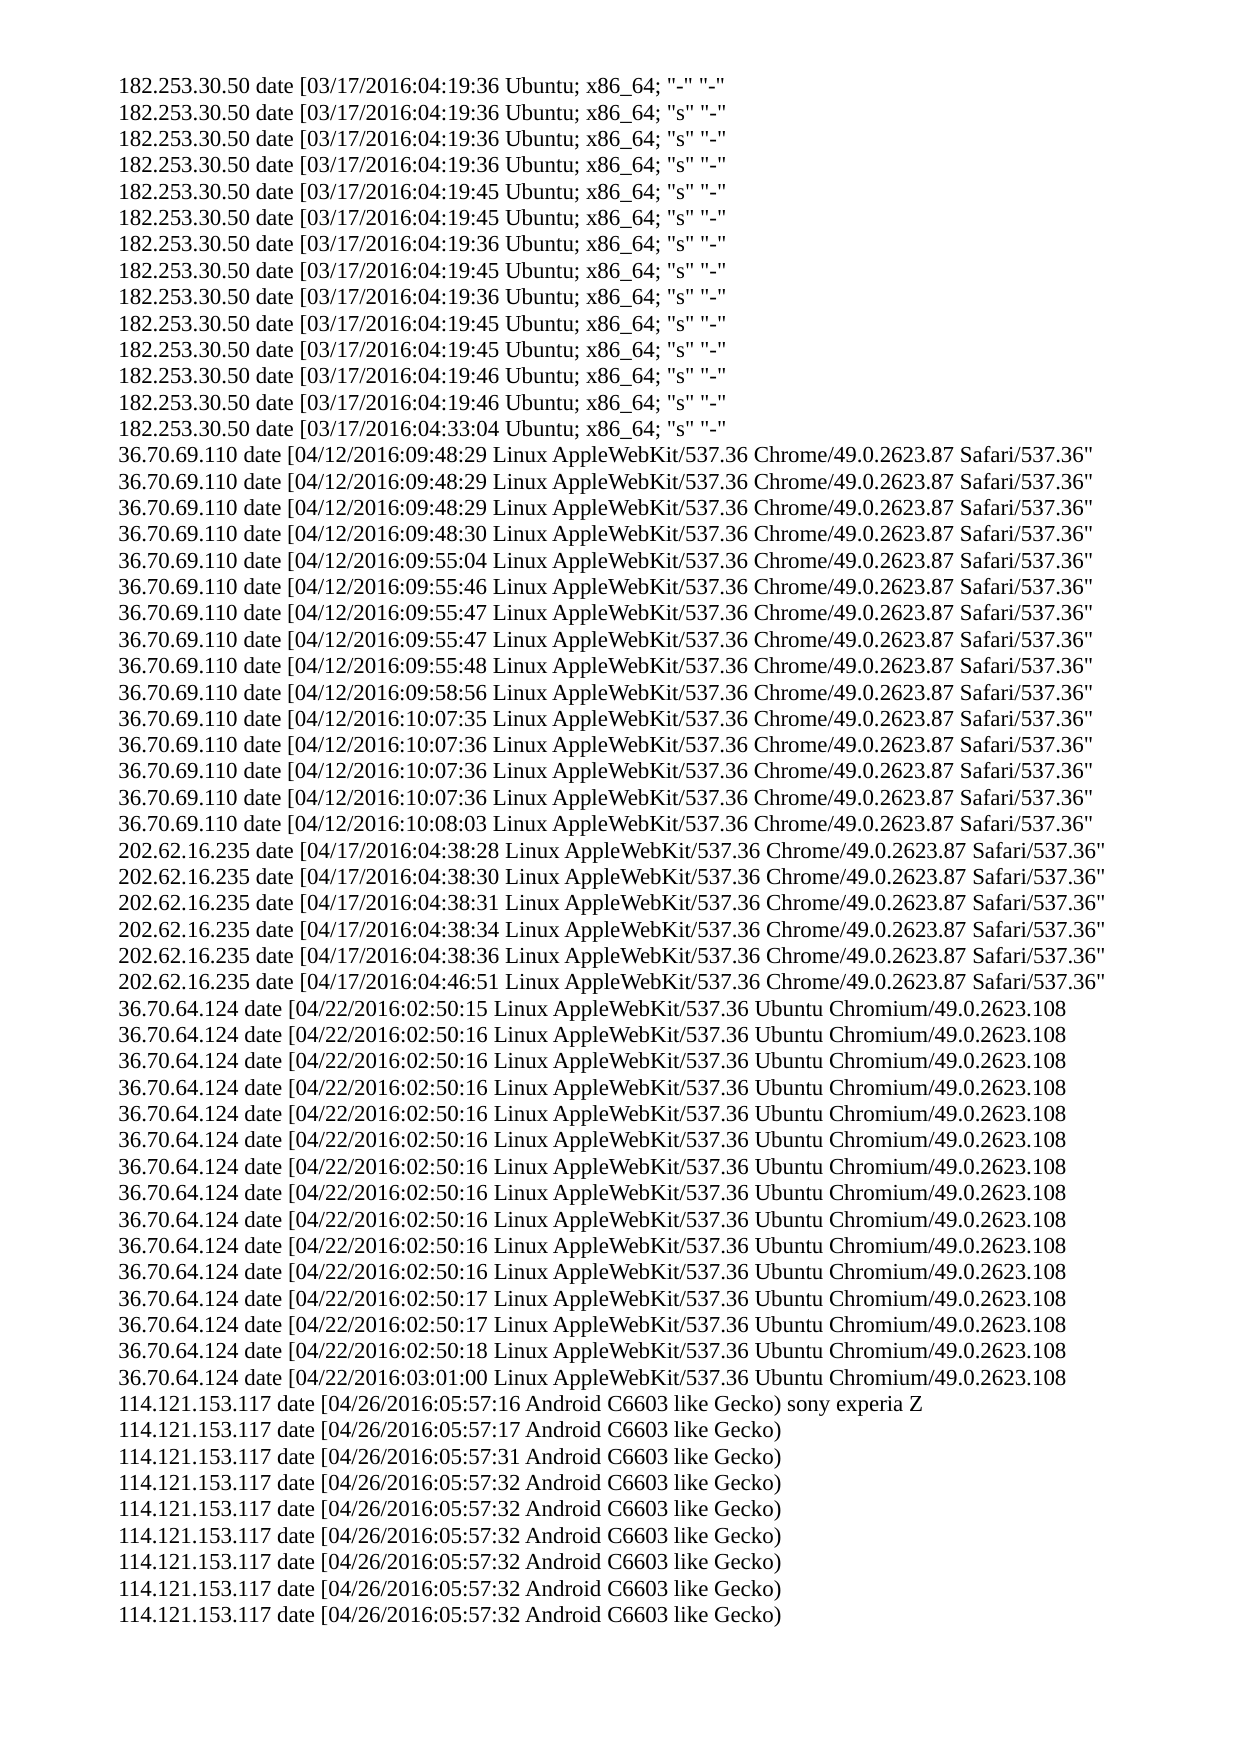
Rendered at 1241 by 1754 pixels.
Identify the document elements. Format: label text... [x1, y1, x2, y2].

text 36.70.69.110 date [04/12/2016:10:08:03 Linux AppleWebKit/537.36 Chrome/49.0.2623.87 Safari/537.36" [118, 810, 1122, 837]
text 36.70.69.110 date [04/12/2016:09:55:48 Linux AppleWebKit/537.36 Chrome/49.0.2623.87 Safari/537.36" [118, 652, 1122, 678]
text 36.70.64.124 date [04/22/2016:02:50:17 Linux AppleWebKit/537.36 Ubuntu Chromium/49.0.2623.108 [118, 1285, 1122, 1311]
text 36.70.69.110 date [04/12/2016:09:48:29 Linux AppleWebKit/537.36 Chrome/49.0.2623.87 Safari/537.36" [118, 468, 1122, 494]
text 182.253.30.50 date [03/17/2016:04:19:45 Ubuntu; x86_64; "s" "-" [118, 309, 1122, 336]
text 36.70.64.124 date [04/22/2016:02:50:18 Linux AppleWebKit/537.36 Ubuntu Chromium/49.0.2623.108 [118, 1337, 1122, 1364]
text 36.70.64.124 date [04/22/2016:02:50:17 Linux AppleWebKit/537.36 Ubuntu Chromium/49.0.2623.108 [118, 1311, 1122, 1337]
text 36.70.69.110 date [04/12/2016:10:07:36 Linux AppleWebKit/537.36 Chrome/49.0.2623.87 Safari/537.36" [118, 784, 1122, 810]
text 36.70.64.124 date [04/22/2016:02:50:16 Linux AppleWebKit/537.36 Ubuntu Chromium/49.0.2623.108 [118, 1047, 1122, 1074]
text 36.70.69.110 date [04/12/2016:09:48:29 Linux AppleWebKit/537.36 Chrome/49.0.2623.87 Safari/537.36" [118, 441, 1122, 468]
text 114.121.153.117 date [04/26/2016:05:57:32 Android C6603 like Gecko) [118, 1469, 1122, 1496]
text 114.121.153.117 date [04/26/2016:05:57:32 Android C6603 like Gecko) [118, 1548, 1122, 1574]
text 36.70.64.124 date [04/22/2016:02:50:16 Linux AppleWebKit/537.36 Ubuntu Chromium/49.0.2623.108 [118, 1127, 1122, 1153]
text 36.70.69.110 date [04/12/2016:10:07:35 Linux AppleWebKit/537.36 Chrome/49.0.2623.87 Safari/537.36" [118, 705, 1122, 731]
text 202.62.16.235 date [04/17/2016:04:46:51 Linux AppleWebKit/537.36 Chrome/49.0.2623.87 Safari/537.36" [118, 968, 1122, 995]
text 36.70.69.110 date [04/12/2016:09:48:29 Linux AppleWebKit/537.36 Chrome/49.0.2623.87 Safari/537.36" [118, 494, 1122, 520]
text 202.62.16.235 date [04/17/2016:04:38:30 Linux AppleWebKit/537.36 Chrome/49.0.2623.87 Safari/537.36" [118, 863, 1122, 889]
text 202.62.16.235 date [04/17/2016:04:38:28 Linux AppleWebKit/537.36 Chrome/49.0.2623.87 Safari/537.36" [118, 837, 1122, 863]
text 36.70.69.110 date [04/12/2016:10:07:36 Linux AppleWebKit/537.36 Chrome/49.0.2623.87 Safari/537.36" [118, 758, 1122, 784]
text 36.70.64.124 date [04/22/2016:02:50:16 Linux AppleWebKit/537.36 Ubuntu Chromium/49.0.2623.108 [118, 1074, 1122, 1100]
text 182.253.30.50 date [03/17/2016:04:19:36 Ubuntu; x86_64; "s" "-" [118, 151, 1122, 178]
text 182.253.30.50 date [03/17/2016:04:19:45 Ubuntu; x86_64; "s" "-" [118, 336, 1122, 362]
text 36.70.69.110 date [04/12/2016:09:48:30 Linux AppleWebKit/537.36 Chrome/49.0.2623.87 Safari/537.36" [118, 520, 1122, 547]
text 182.253.30.50 date [03/17/2016:04:19:36 Ubuntu; x86_64; "-" "-" [118, 72, 1122, 99]
text 182.253.30.50 date [03/17/2016:04:19:36 Ubuntu; x86_64; "s" "-" [118, 125, 1122, 151]
text 114.121.153.117 date [04/26/2016:05:57:32 Android C6603 like Gecko) [118, 1522, 1122, 1548]
text 182.253.30.50 date [03/17/2016:04:19:46 Ubuntu; x86_64; "s" "-" [118, 362, 1122, 389]
text 114.121.153.117 date [04/26/2016:05:57:16 Android C6603 like Gecko) sony experia Z [118, 1390, 1122, 1416]
text 114.121.153.117 date [04/26/2016:05:57:31 Android C6603 like Gecko) [118, 1443, 1122, 1469]
text 202.62.16.235 date [04/17/2016:04:38:36 Linux AppleWebKit/537.36 Chrome/49.0.2623.87 Safari/537.36" [118, 942, 1122, 968]
text 36.70.64.124 date [04/22/2016:02:50:16 Linux AppleWebKit/537.36 Ubuntu Chromium/49.0.2623.108 [118, 1232, 1122, 1258]
text 182.253.30.50 date [03/17/2016:04:19:45 Ubuntu; x86_64; "s" "-" [118, 257, 1122, 283]
text 182.253.30.50 date [03/17/2016:04:19:46 Ubuntu; x86_64; "s" "-" [118, 389, 1122, 415]
text 36.70.69.110 date [04/12/2016:09:55:47 Linux AppleWebKit/537.36 Chrome/49.0.2623.87 Safari/537.36" [118, 599, 1122, 626]
text 182.253.30.50 date [03/17/2016:04:19:45 Ubuntu; x86_64; "s" "-" [118, 178, 1122, 204]
text 36.70.64.124 date [04/22/2016:03:01:00 Linux AppleWebKit/537.36 Ubuntu Chromium/49.0.2623.108 [118, 1364, 1122, 1390]
text 114.121.153.117 date [04/26/2016:05:57:17 Android C6603 like Gecko) [118, 1416, 1122, 1443]
text 36.70.69.110 date [04/12/2016:09:55:04 Linux AppleWebKit/537.36 Chrome/49.0.2623.87 Safari/537.36" [118, 547, 1122, 573]
text 182.253.30.50 date [03/17/2016:04:19:45 Ubuntu; x86_64; "s" "-" [118, 204, 1122, 231]
text 36.70.64.124 date [04/22/2016:02:50:15 Linux AppleWebKit/537.36 Ubuntu Chromium/49.0.2623.108 [118, 995, 1122, 1021]
text 182.253.30.50 date [03/17/2016:04:19:36 Ubuntu; x86_64; "s" "-" [118, 99, 1122, 125]
text 182.253.30.50 date [03/17/2016:04:19:36 Ubuntu; x86_64; "s" "-" [118, 231, 1122, 257]
text 36.70.64.124 date [04/22/2016:02:50:16 Linux AppleWebKit/537.36 Ubuntu Chromium/49.0.2623.108 [118, 1206, 1122, 1232]
text 114.121.153.117 date [04/26/2016:05:57:32 Android C6603 like Gecko) [118, 1601, 1122, 1627]
text 202.62.16.235 date [04/17/2016:04:38:31 Linux AppleWebKit/537.36 Chrome/49.0.2623.87 Safari/537.36" [118, 889, 1122, 916]
text 36.70.64.124 date [04/22/2016:02:50:16 Linux AppleWebKit/537.36 Ubuntu Chromium/49.0.2623.108 [118, 1021, 1122, 1047]
text 36.70.69.110 date [04/12/2016:09:55:47 Linux AppleWebKit/537.36 Chrome/49.0.2623.87 Safari/537.36" [118, 626, 1122, 652]
text 182.253.30.50 date [03/17/2016:04:33:04 Ubuntu; x86_64; "s" "-" [118, 415, 1122, 441]
text 182.253.30.50 date [03/17/2016:04:19:36 Ubuntu; x86_64; "s" "-" [118, 283, 1122, 309]
text 36.70.64.124 date [04/22/2016:02:50:16 Linux AppleWebKit/537.36 Ubuntu Chromium/49.0.2623.108 [118, 1153, 1122, 1179]
text 36.70.64.124 date [04/22/2016:02:50:16 Linux AppleWebKit/537.36 Ubuntu Chromium/49.0.2623.108 [118, 1258, 1122, 1285]
text 36.70.69.110 date [04/12/2016:09:58:56 Linux AppleWebKit/537.36 Chrome/49.0.2623.87 Safari/537.36" [118, 678, 1122, 705]
text 36.70.64.124 date [04/22/2016:02:50:16 Linux AppleWebKit/537.36 Ubuntu Chromium/49.0.2623.108 [118, 1179, 1122, 1206]
text 202.62.16.235 date [04/17/2016:04:38:34 Linux AppleWebKit/537.36 Chrome/49.0.2623.87 Safari/537.36" [118, 916, 1122, 942]
text 114.121.153.117 date [04/26/2016:05:57:32 Android C6603 like Gecko) [118, 1574, 1122, 1601]
text 36.70.69.110 date [04/12/2016:10:07:36 Linux AppleWebKit/537.36 Chrome/49.0.2623.87 Safari/537.36" [118, 731, 1122, 758]
text 36.70.64.124 date [04/22/2016:02:50:16 Linux AppleWebKit/537.36 Ubuntu Chromium/49.0.2623.108 [118, 1100, 1122, 1127]
text 36.70.69.110 date [04/12/2016:09:55:46 Linux AppleWebKit/537.36 Chrome/49.0.2623.87 Safari/537.36" [118, 573, 1122, 599]
text 114.121.153.117 date [04/26/2016:05:57:32 Android C6603 like Gecko) [118, 1496, 1122, 1522]
